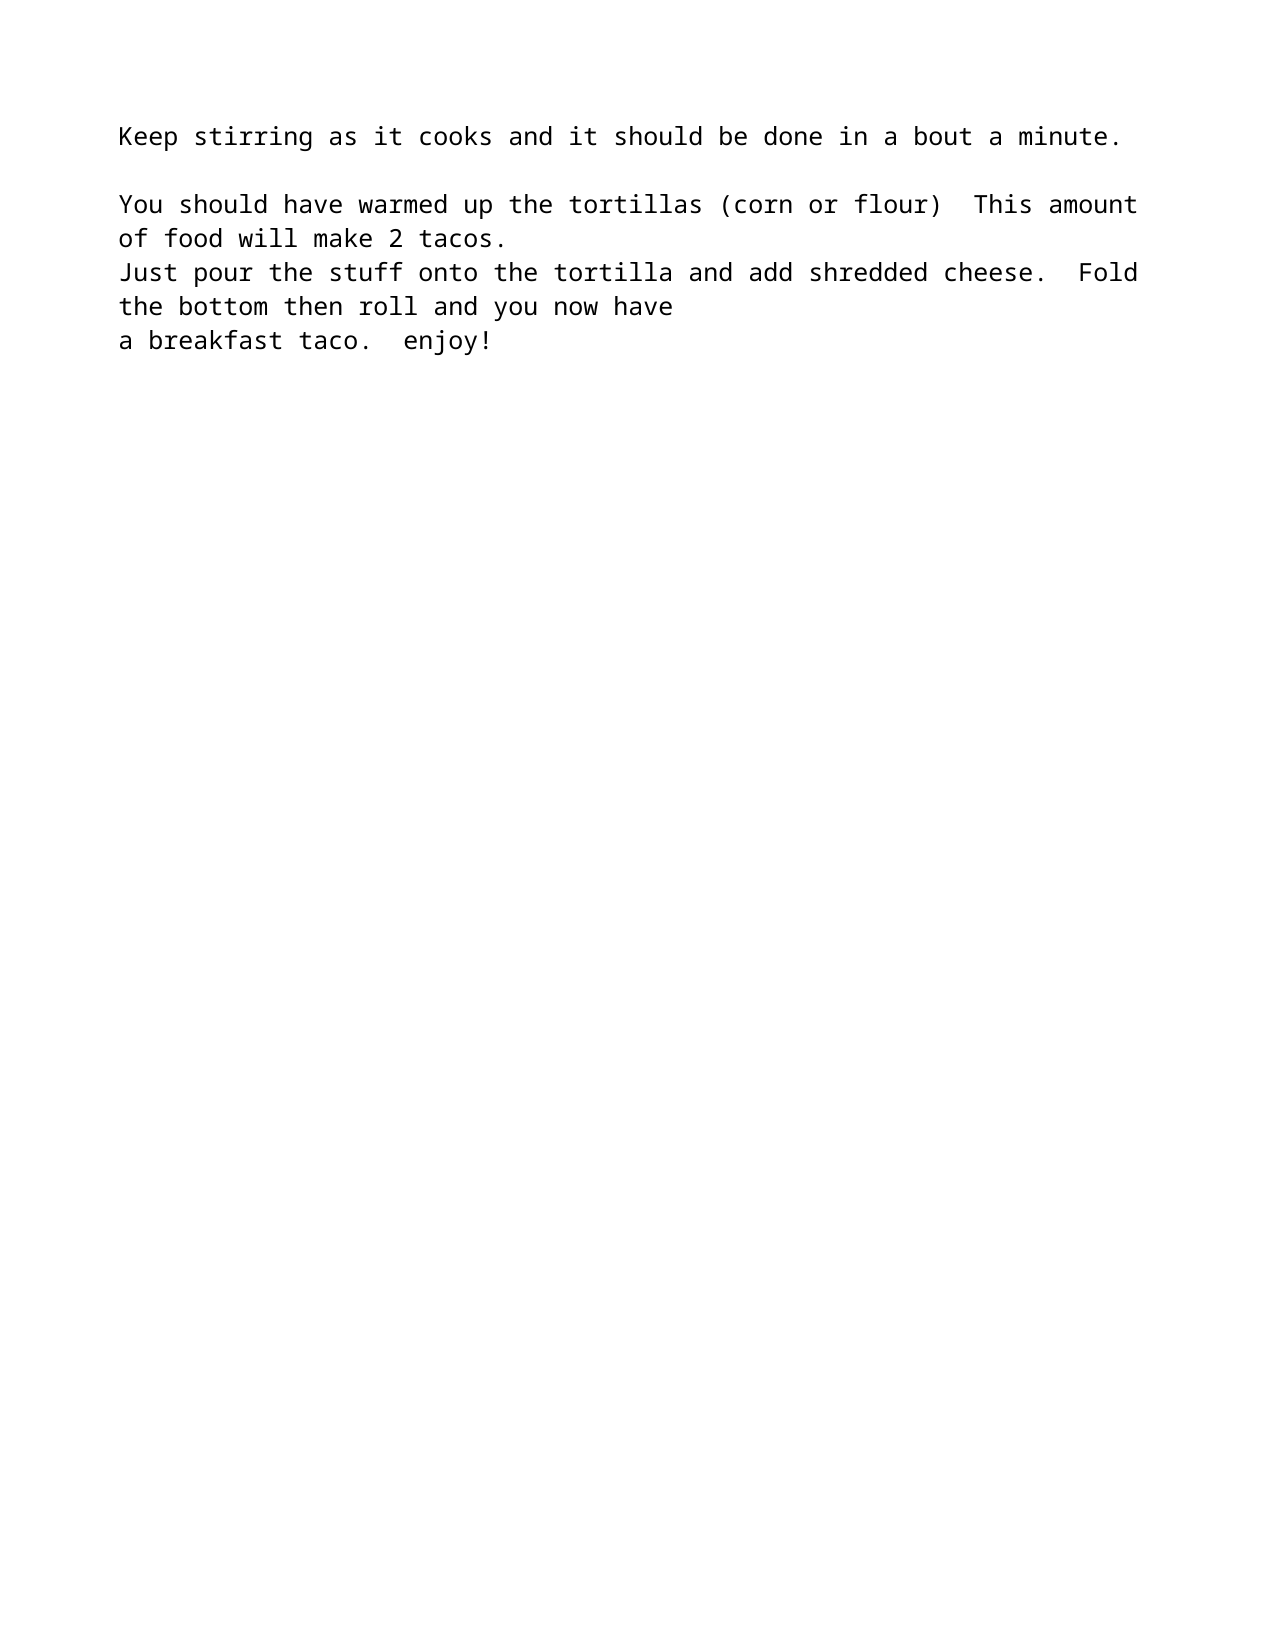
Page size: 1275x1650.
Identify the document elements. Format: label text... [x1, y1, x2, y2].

text Just pour the stuff onto the tortilla and add shredded cheese. Fold the bottom then roll and you now have [118, 254, 1157, 322]
text Keep stirring as it cooks and it should be done in a bout a minute. [118, 118, 1157, 152]
text You should have warmed up the tortillas (corn or flour) This amount of food will make 2 tacos. [118, 186, 1157, 254]
text a breakfast taco. enjoy! [118, 322, 1157, 357]
